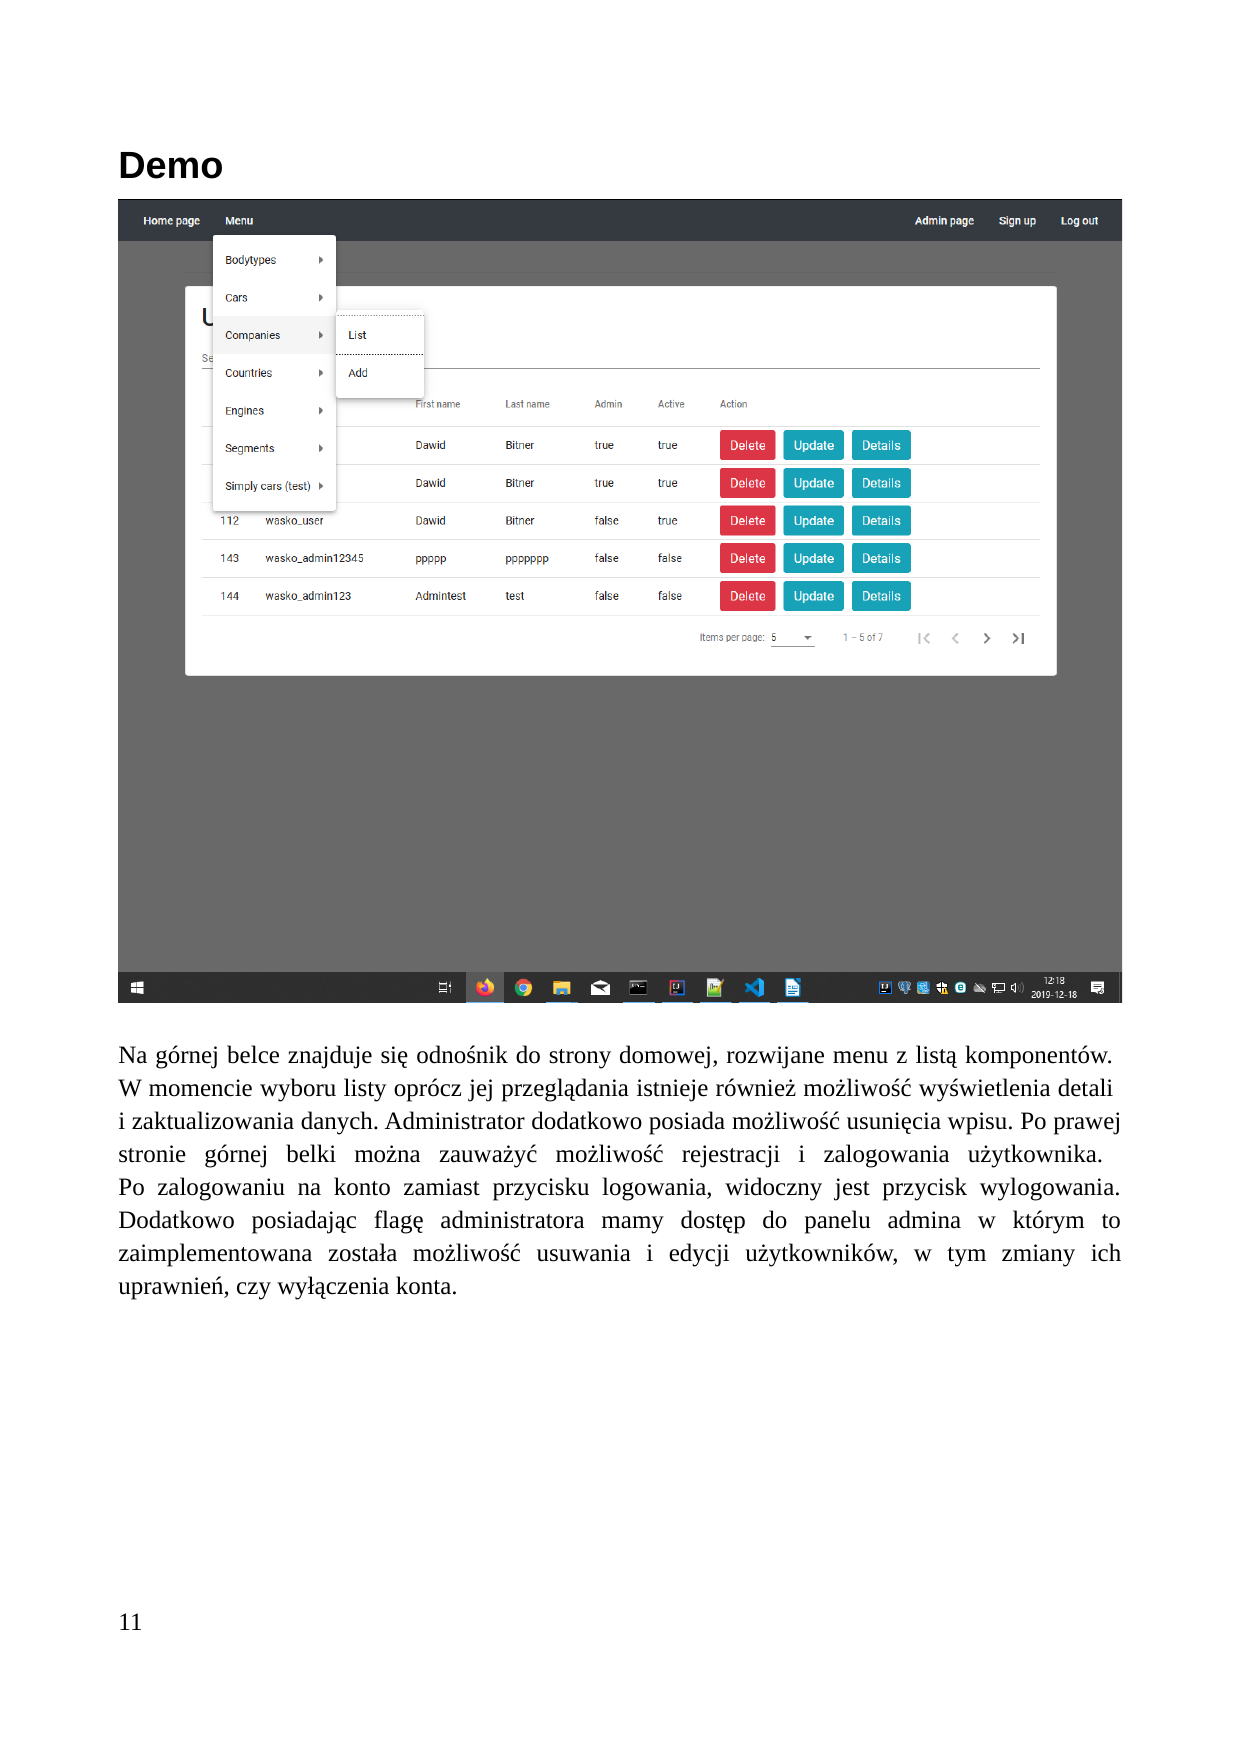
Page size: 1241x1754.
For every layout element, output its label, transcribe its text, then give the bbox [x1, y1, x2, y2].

text Na górnej belce znajduje się odnośnik do strony domowej, rozwijane menu z listą komponentów. W momencie wyboru listy oprócz jej przeglądania istnieje również możliwość wyświetlenia detali i zaktualizowania danych. Administrator dodatkowo posiada możliwość usunięcia wpisu. Po prawej stronie górnej belki można zauważyć możliwość rejestracji i zalogowania użytkownika. Po zalogowaniu na konto zamiast przycisku logowania, widoczny jest przycisk wylogowania. Dodatkowo posiadając flagę administratora mamy dostęp do panelu admina w którym to zaimplementowana została możliwość usuwania i edycji użytkowników, w tym zmiany ich uprawnień, czy wyłączenia konta. [118, 1003, 1122, 1299]
picture [118, 199, 1123, 1003]
subtitle Demo [118, 143, 1122, 187]
